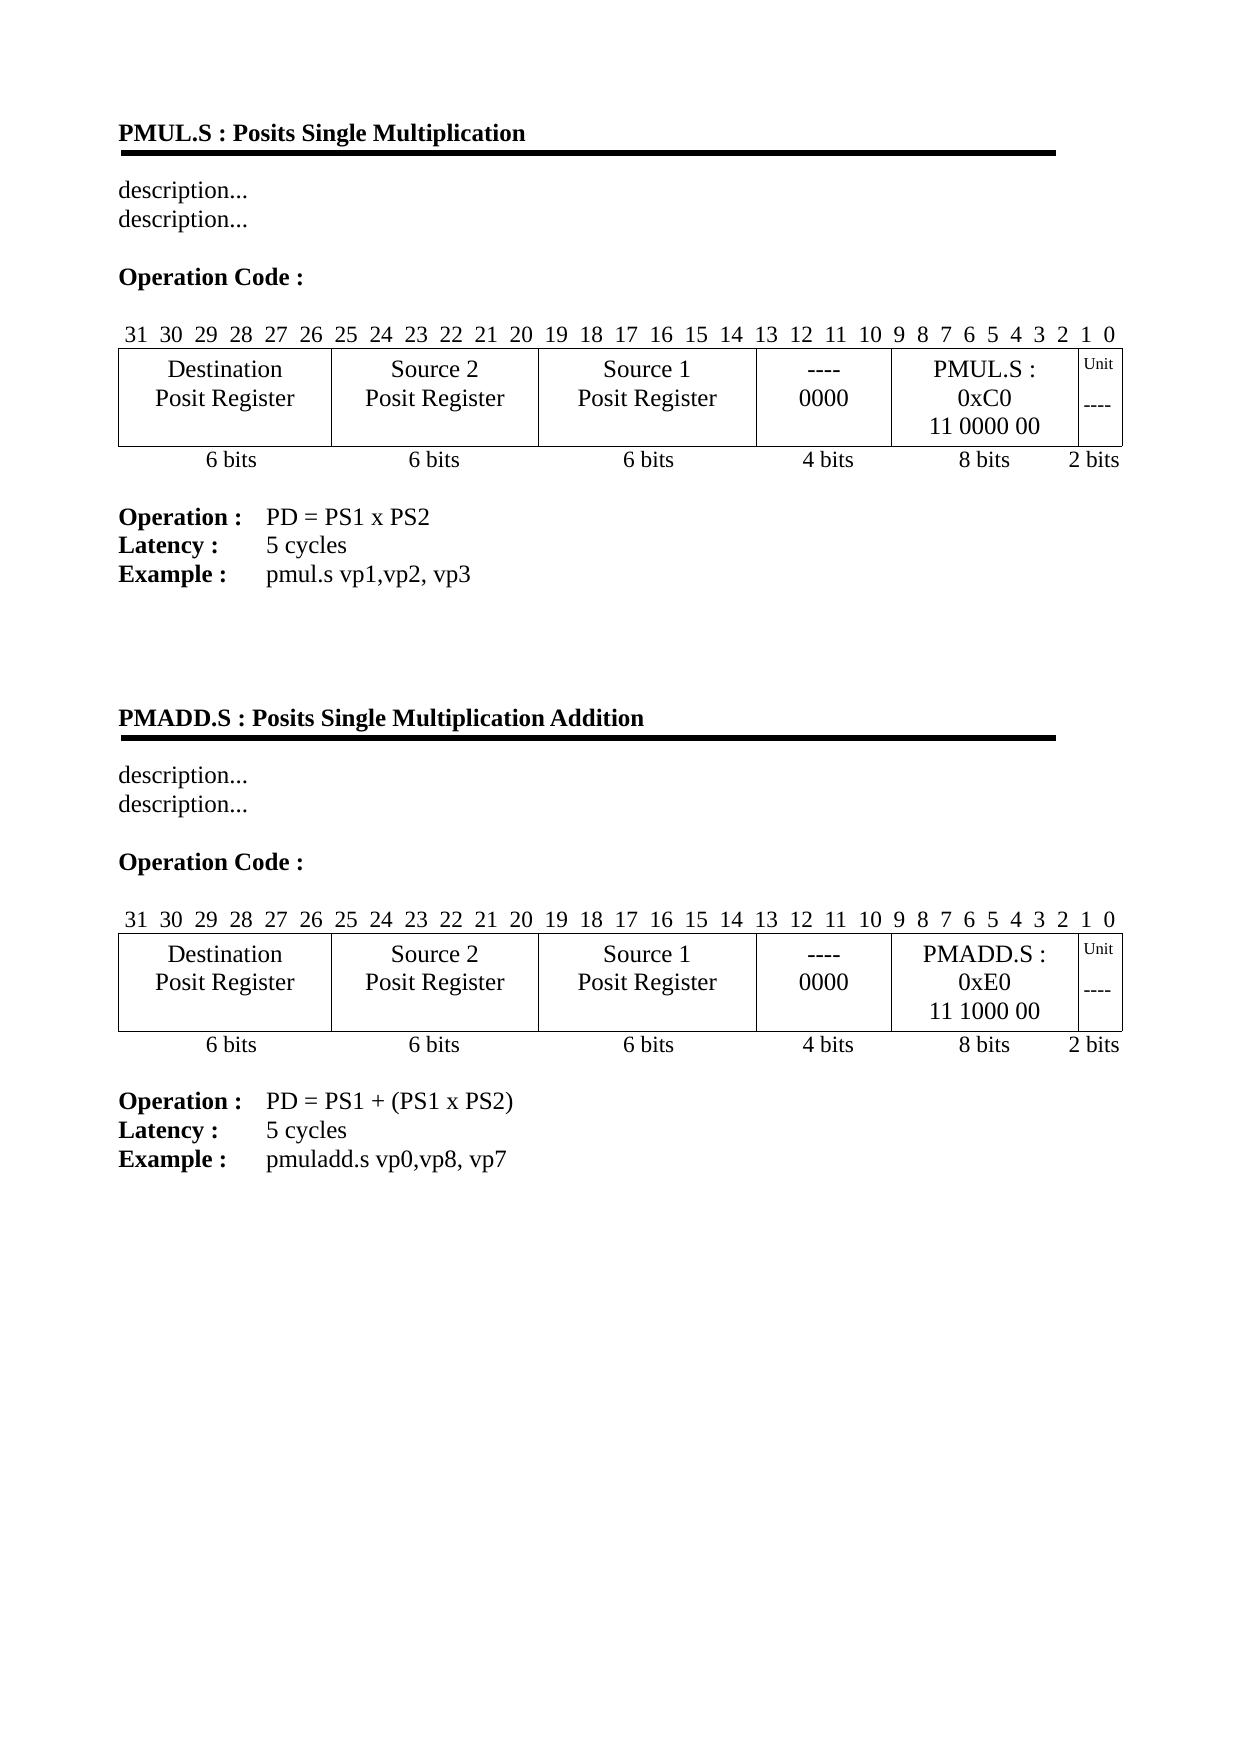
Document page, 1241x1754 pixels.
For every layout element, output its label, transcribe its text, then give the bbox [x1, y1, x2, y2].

text 31 30 29 28 27 26 25 24 23 22 21 20 19 18 17 16 15 14 13 12 11 10 9 8 7 6 5 4 3 2 1 0 [118, 291, 1122, 348]
text 6 bits 6 bits 6 bits 4 bits 8 bits 2 bits [118, 1032, 1122, 1058]
text PMADD.S : Posits Single Multiplication Addition [118, 703, 1122, 760]
table_header ---- 0000 [757, 349, 891, 446]
text Operation Code : [118, 262, 1122, 291]
text PMUL.S : Posits Single Multiplication [118, 118, 1122, 176]
text 6 bits 6 bits 6 bits 4 bits 8 bits 2 bits [118, 447, 1122, 473]
text Latency : 5 cycles Example : pmuladd.s vp0,vp8, vp7 [118, 1115, 1122, 1173]
text description... [118, 760, 1122, 789]
table_header PMADD.S : 0xE0 11 1000 00 [892, 934, 1078, 1031]
text 31 30 29 28 27 26 25 24 23 22 21 20 19 18 17 16 15 14 13 12 11 10 9 8 7 6 5 4 3 2 1 0 [118, 875, 1122, 933]
text description... [118, 204, 1122, 262]
text description... [118, 176, 1122, 204]
table_header Destination Posit Register [119, 349, 331, 446]
table_header Unit ---- [1079, 934, 1122, 1031]
table_header ---- 0000 [757, 934, 891, 1031]
table_header Source 1 Posit Register [539, 349, 756, 446]
text Operation Code : [118, 847, 1122, 875]
table_header Unit ---- [1079, 349, 1122, 446]
table_header Destination Posit Register [119, 934, 331, 1031]
table_header Source 2 Posit Register [332, 349, 538, 446]
text Operation : PD = PS1 x PS2 [118, 502, 1122, 530]
table_header Source 1 Posit Register [539, 934, 756, 1031]
text Operation : PD = PS1 + (PS1 x PS2) [118, 1086, 1122, 1115]
table_header Source 2 Posit Register [332, 934, 538, 1031]
text Latency : 5 cycles Example : pmul.s vp1,vp2, vp3 [118, 530, 1122, 588]
table_header PMUL.S : 0xC0 11 0000 00 [892, 349, 1078, 446]
text description... [118, 789, 1122, 847]
